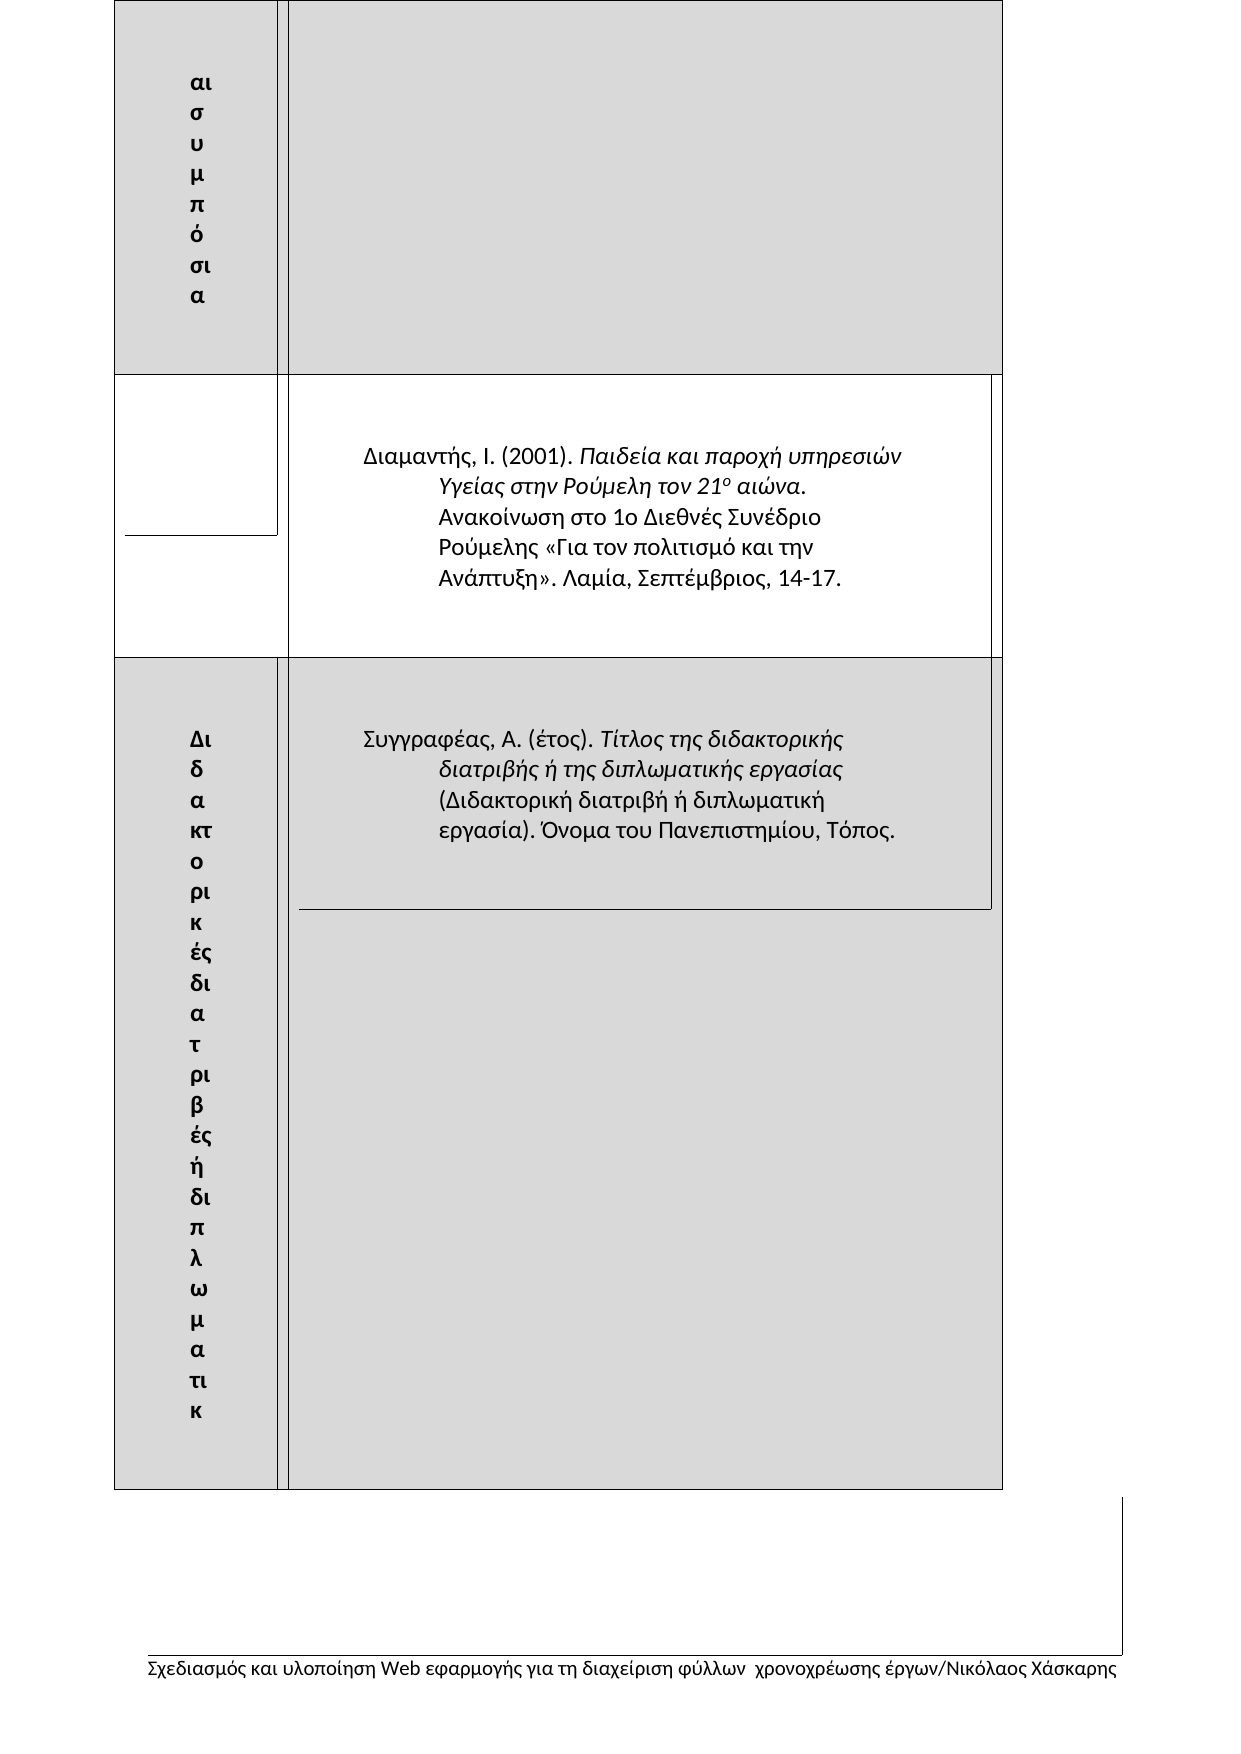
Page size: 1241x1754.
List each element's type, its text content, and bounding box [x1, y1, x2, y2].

table_cell αι συμπόσια [115, 1, 277, 374]
table_cell Συγγραφέας, Α. (έτος). Τίτλος της διδακτορικής διατριβής ή της διπλωματικής εργασίας (Διδακτορική διατριβή ή διπλωματική εργασία). Όνομα του Πανεπιστημίου, Τόπος. [289, 658, 1002, 1489]
table_cell [289, 1, 1002, 374]
table_cell Διαμαντής, Ι. (2001). Παιδεία και παροχή υπηρεσιών Υγείας στην Ρούμελη τον 21ο αιώνα. Ανακοίνωση στο 1ο Διεθνές Συνέδριο Ρούμελης «Για τον πολιτισμό και την Ανάπτυξη». Λαμία, Σεπτέμβριος, 14-17. [289, 375, 991, 657]
table_cell [278, 1, 288, 374]
table_cell [278, 658, 288, 1489]
table_cell [115, 375, 288, 657]
table_cell Διδακτορικές διατριβές ή διπλωματικ [115, 658, 277, 1489]
